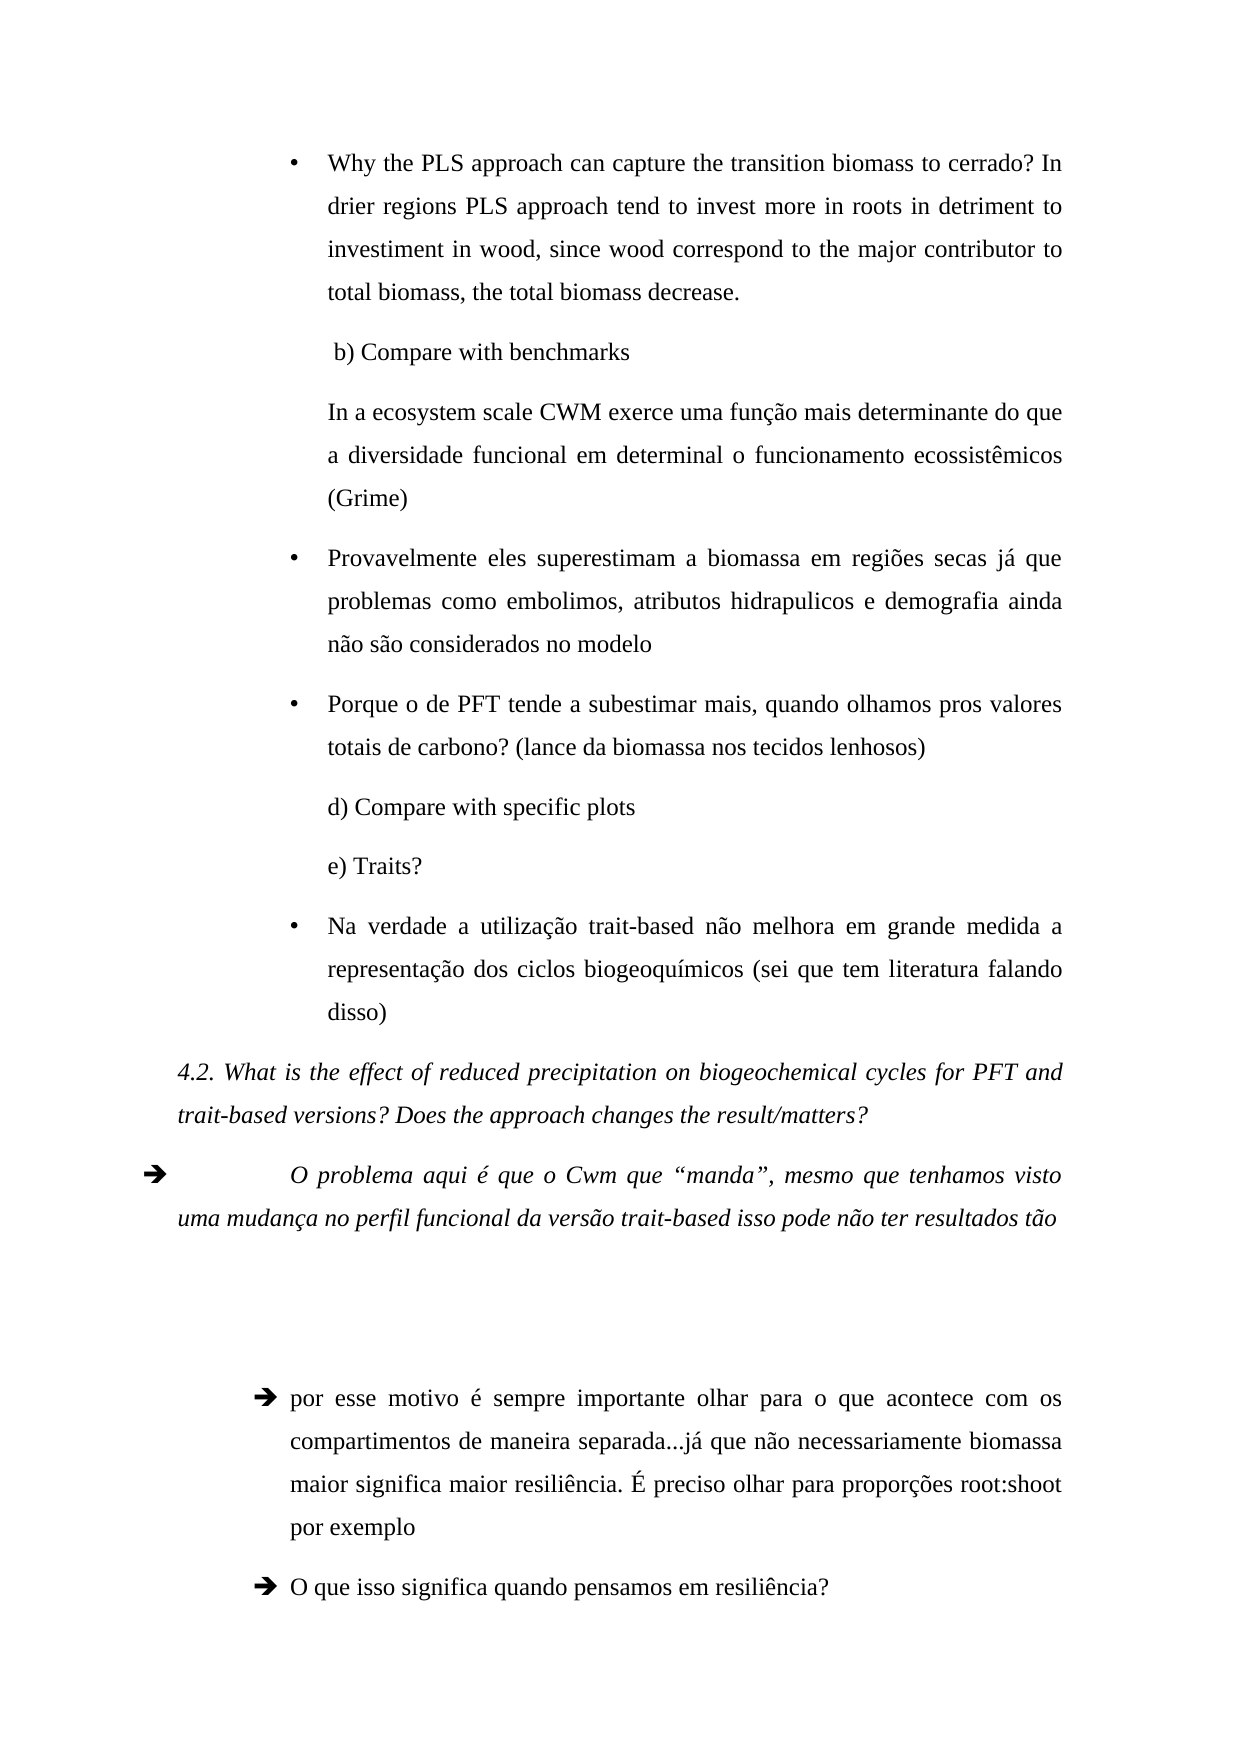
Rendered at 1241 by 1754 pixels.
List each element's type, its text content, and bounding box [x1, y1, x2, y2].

list 4.2. What is the effect of reduced precipitation on biogeochemical cycles for PFT and trait-based versions? Does the approach changes the result/matters? [142, 1057, 1063, 1129]
list Porque o de PFT tende a subestimar mais, quando olhamos pros valores totais de carbono? (lance da biomassa nos tecidos lenhosos) [290, 689, 1063, 761]
list Na verdade a utilização trait-based não melhora em grande medida a representação dos ciclos biogeoquímicos (sei que tem literatura falando disso) [290, 911, 1063, 1026]
list por esse motivo é sempre importante olhar para o que acontece com os compartimentos de maneira separada...já que não necessariamente biomassa maior significa maior resiliência. É preciso olhar para proporções root:shoot por exemplo [252, 1383, 1063, 1541]
list O que isso significa quando pensamos em resiliência? [252, 1572, 1063, 1601]
list b) Compare with benchmarks [290, 337, 1063, 366]
list In a ecosystem scale CWM exerce uma função mais determinante do que a diversidade funcional em determinal o funcionamento ecossistêmicos (Grime) [290, 397, 1063, 512]
list Provavelmente eles superestimam a biomassa em regiões secas já que problemas como embolimos, atributos hidrapulicos e demografia ainda não são considerados no modelo [290, 543, 1063, 658]
list Why the PLS approach can capture the transition biomass to cerrado? In drier regions PLS approach tend to invest more in roots in detriment to investiment in wood, since wood correspond to the major contributor to total biomass, the total biomass decrease. [290, 148, 1063, 306]
list d) Compare with specific plots [290, 792, 1063, 820]
list O problema aqui é que o Cwm que “manda”, mesmo que tenhamos visto uma mudança no perfil funcional da versão trait-based isso pode não ter resultados tão [142, 1160, 1063, 1232]
list e) Traits? [290, 851, 1063, 880]
